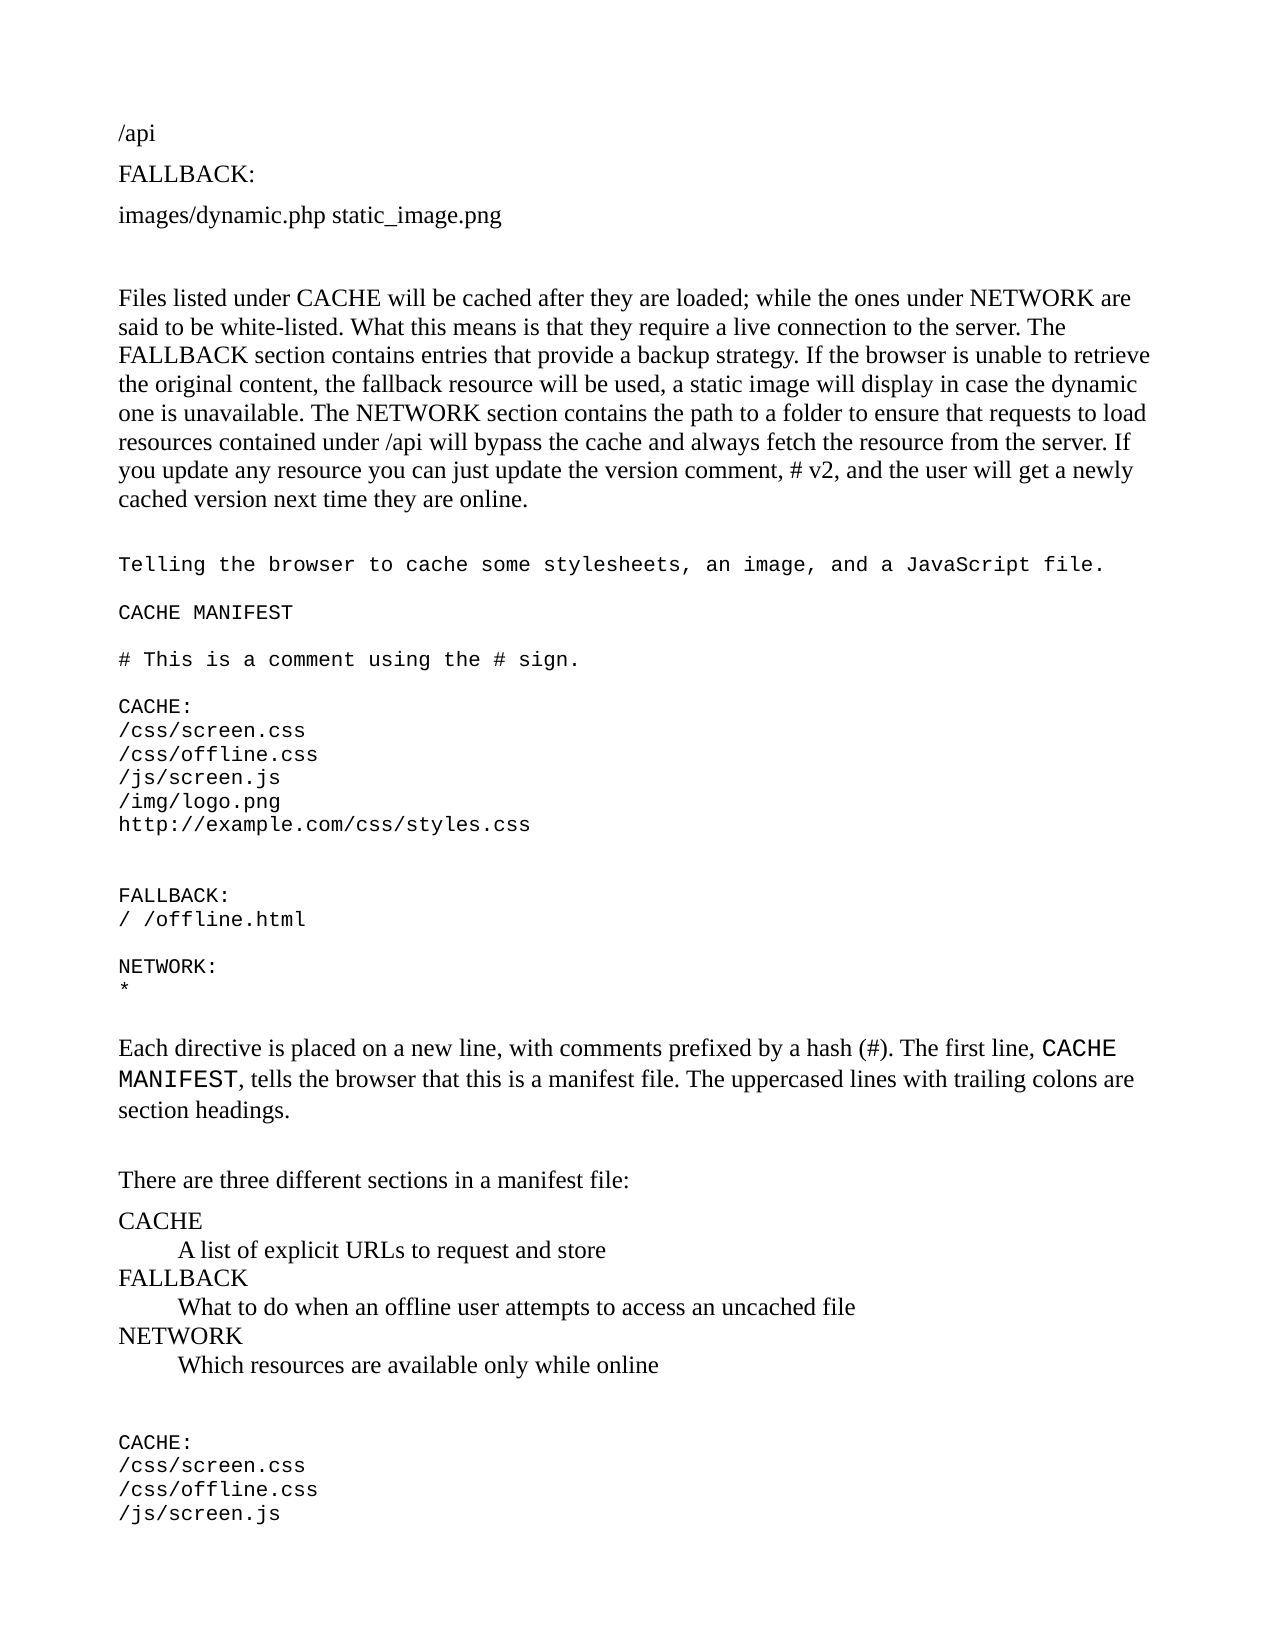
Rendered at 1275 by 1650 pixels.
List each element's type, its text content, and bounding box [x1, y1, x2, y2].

text NETWORK: [118, 956, 1157, 980]
text /js/screen.js [118, 1503, 1157, 1526]
text images/dynamic.php static_image.png [118, 201, 1157, 229]
text /css/offline.css [118, 1479, 1157, 1503]
list Which resources are available only while online [177, 1350, 1157, 1378]
text Each directive is placed on a new line, with comments prefixed by a hash (#). The first line, CACHE MANIFEST, tells the browser that this is a manifest file. The uppercased lines with trailing colons are section headings. [118, 1033, 1157, 1123]
text /css/screen.css [118, 1455, 1157, 1479]
subtitle FALLBACK [118, 1263, 1157, 1292]
text FALLBACK: [118, 885, 1157, 909]
subtitle NETWORK [118, 1321, 1157, 1350]
subtitle CACHE [118, 1206, 1157, 1235]
text Files listed under CACHE will be cached after they are loaded; while the ones under NETWORK are said to be white-listed. What this means is that they require a live connection to the server. The FALLBACK section contains entries that provide a backup strategy. If the browser is unable to retrieve the original content, the fallback resource will be used, a static image will display in case the dynamic one is unavailable. The NETWORK section contains the path to a folder to ensure that requests to load resources contained under /api will bypass the cache and always fetch the resource from the server. If you update any resource you can just update the version comment, # v2, and the user will get a newly cached version next time they are online. [118, 283, 1157, 513]
text CACHE: [118, 1432, 1157, 1455]
text Telling the browser to cache some stylesheets, an image, and a JavaScript file. [118, 554, 1157, 578]
text CACHE: [118, 696, 1157, 720]
text * [118, 980, 1157, 1004]
text CACHE MANIFEST [118, 602, 1157, 625]
text # This is a comment using the # sign. [118, 649, 1157, 673]
text /js/screen.js [118, 767, 1157, 791]
text http://example.com/css/styles.css [118, 814, 1157, 838]
text /img/logo.png [118, 791, 1157, 814]
text FALLBACK: [118, 159, 1157, 188]
text /css/offline.css [118, 743, 1157, 767]
text /api [118, 118, 1157, 147]
list A list of explicit URLs to request and store [177, 1235, 1157, 1263]
text There are three different sections in a manifest file: [118, 1165, 1157, 1193]
list What to do when an offline user attempts to access an uncached file [177, 1292, 1157, 1321]
text / /offline.html [118, 909, 1157, 933]
text /css/screen.css [118, 720, 1157, 743]
